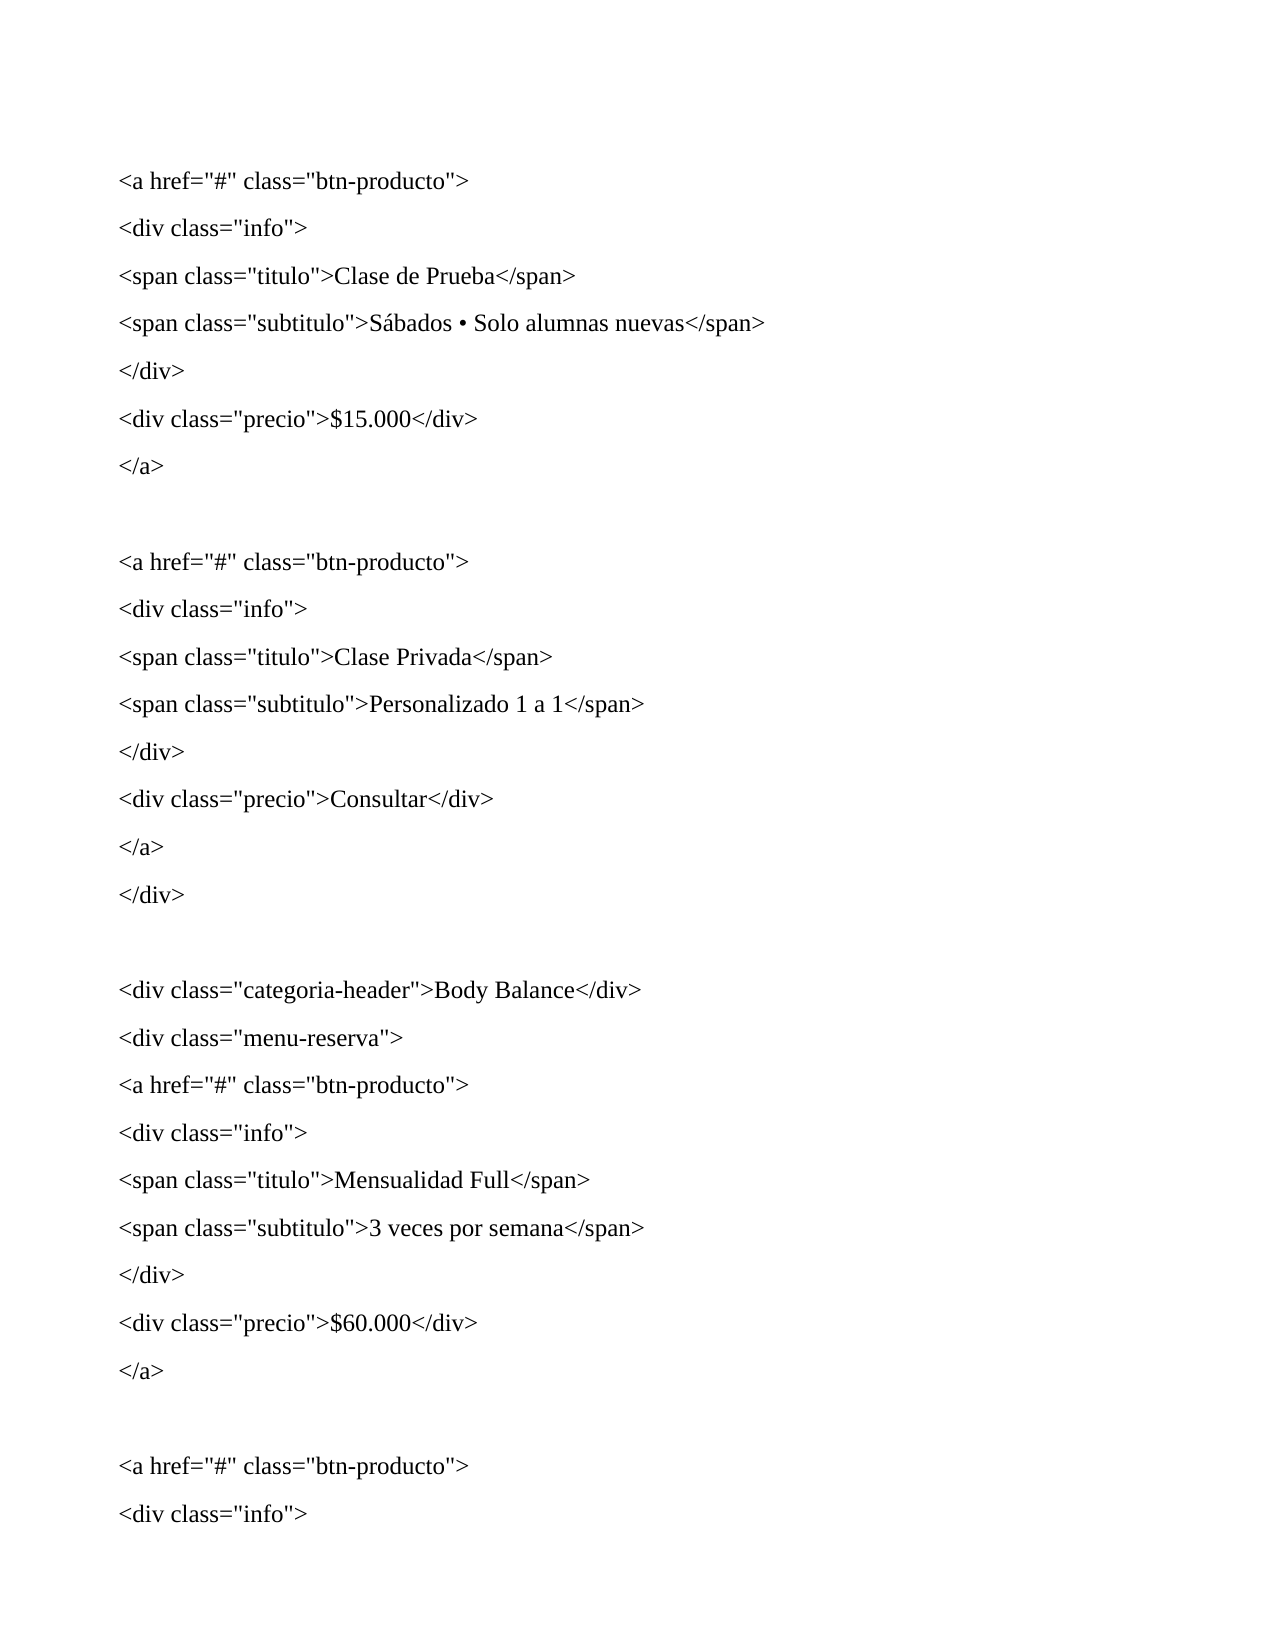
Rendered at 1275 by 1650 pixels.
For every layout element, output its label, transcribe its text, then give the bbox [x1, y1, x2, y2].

text </div> [118, 1261, 1157, 1289]
text <a href="#" class="btn-producto"> [118, 166, 1157, 194]
text <a href="#" class="btn-producto"> [118, 547, 1157, 575]
text <span class="titulo">Mensualidad Full</span> [118, 1165, 1157, 1194]
text <div class="categoria-header">Body Balance</div> [118, 975, 1157, 1004]
text <div class="menu-reserva"> [118, 1023, 1157, 1051]
text <span class="titulo">Clase de Prueba</span> [118, 261, 1157, 290]
text <div class="precio">$60.000</div> [118, 1308, 1157, 1337]
text <div class="info"> [118, 1118, 1157, 1147]
text <div class="info"> [118, 1499, 1157, 1527]
text <div class="info"> [118, 594, 1157, 623]
text <span class="subtitulo">Sábados • Solo alumnas nuevas</span> [118, 308, 1157, 337]
text </a> [118, 832, 1157, 861]
text <a href="#" class="btn-producto"> [118, 1070, 1157, 1099]
text <div class="precio">$15.000</div> [118, 404, 1157, 432]
text </a> [118, 1356, 1157, 1384]
text <span class="subtitulo">Personalizado 1 a 1</span> [118, 689, 1157, 718]
text </div> [118, 737, 1157, 766]
text <span class="subtitulo">3 veces por semana</span> [118, 1213, 1157, 1242]
text </div> [118, 356, 1157, 385]
text <div class="info"> [118, 213, 1157, 242]
text <div class="precio">Consultar</div> [118, 784, 1157, 813]
text </a> [118, 451, 1157, 480]
text </div> [118, 880, 1157, 908]
text <a href="#" class="btn-producto"> [118, 1451, 1157, 1480]
text <span class="titulo">Clase Privada</span> [118, 642, 1157, 671]
